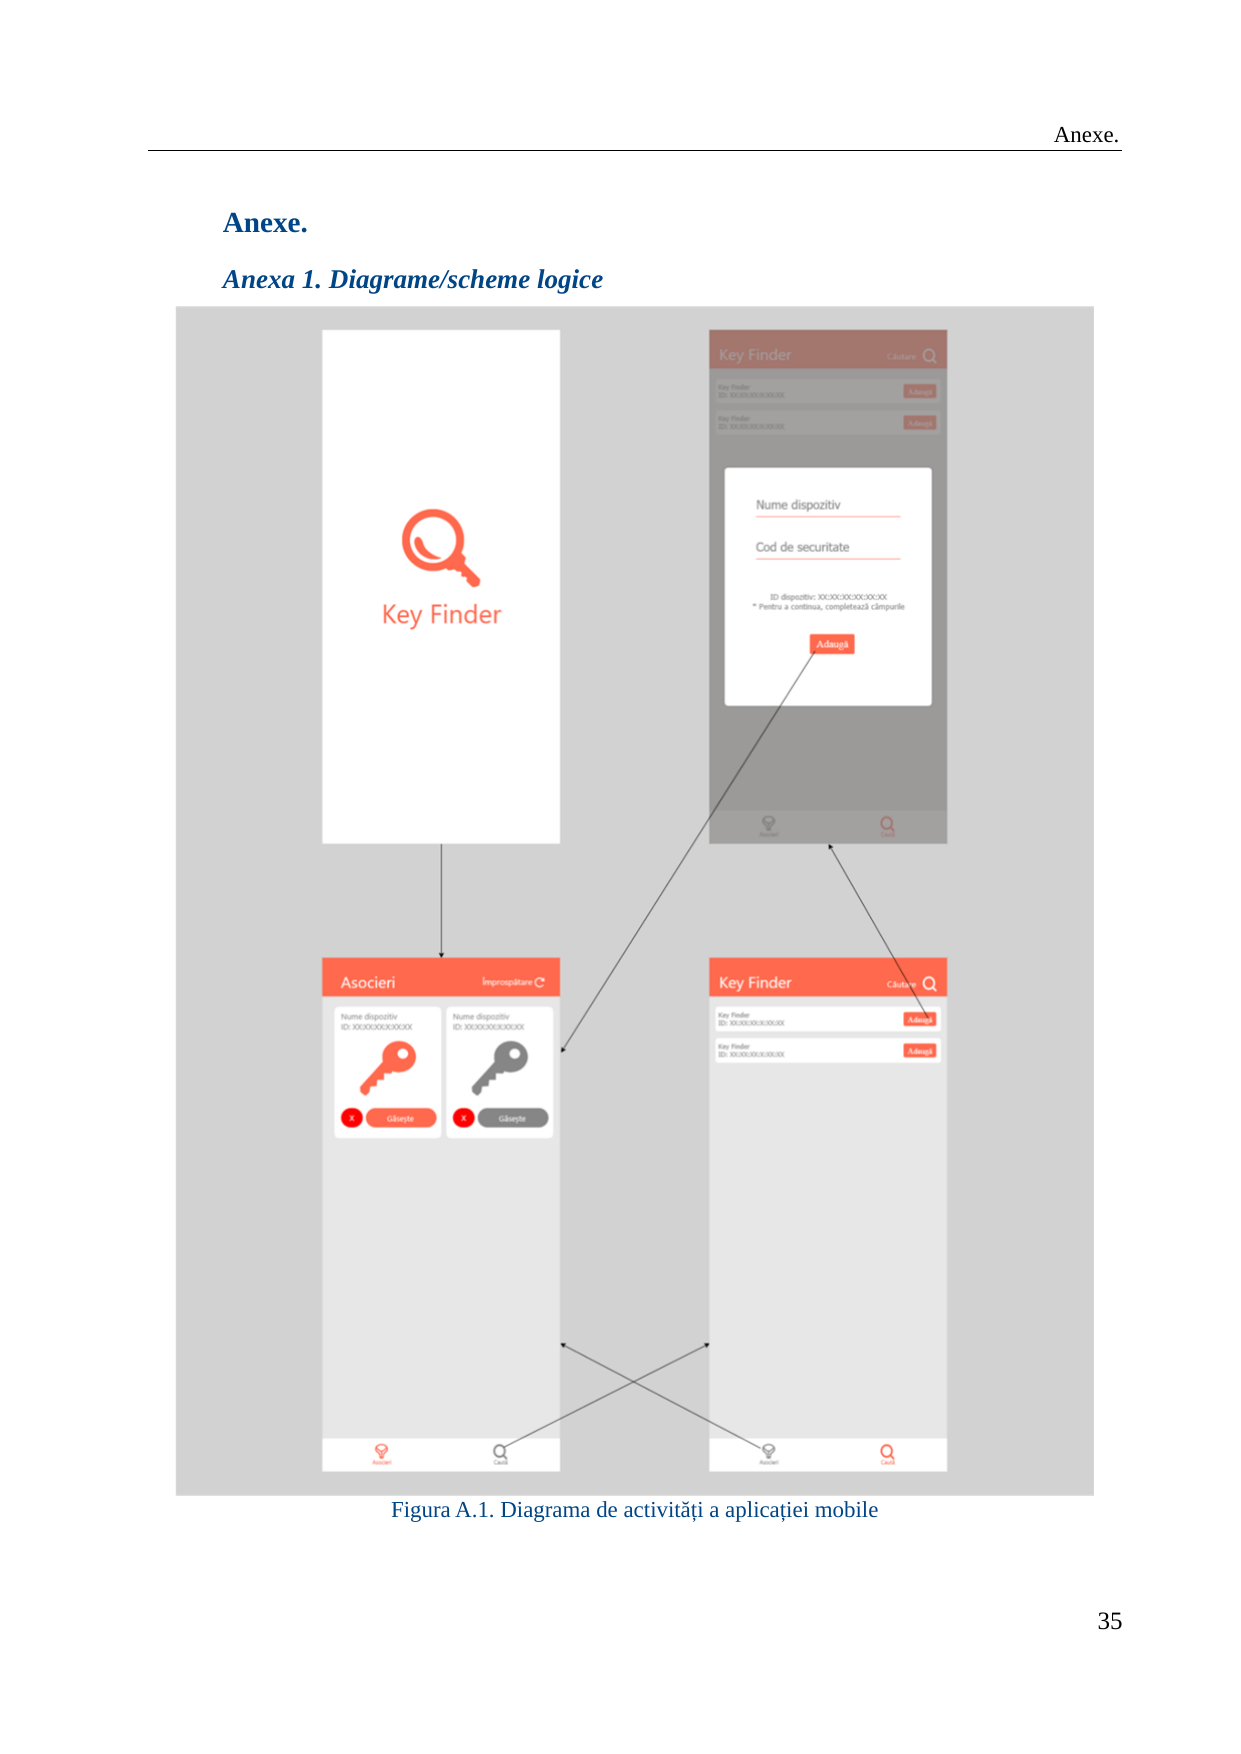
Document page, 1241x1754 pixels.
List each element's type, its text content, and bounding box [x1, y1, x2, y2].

subtitle Anexe. [148, 205, 1122, 238]
picture [175, 306, 1094, 1496]
subtitle Diagrame/scheme logice [223, 263, 1122, 294]
text Figura A.1. Diagrama de activități a aplicației mobile [176, 1496, 1094, 1522]
